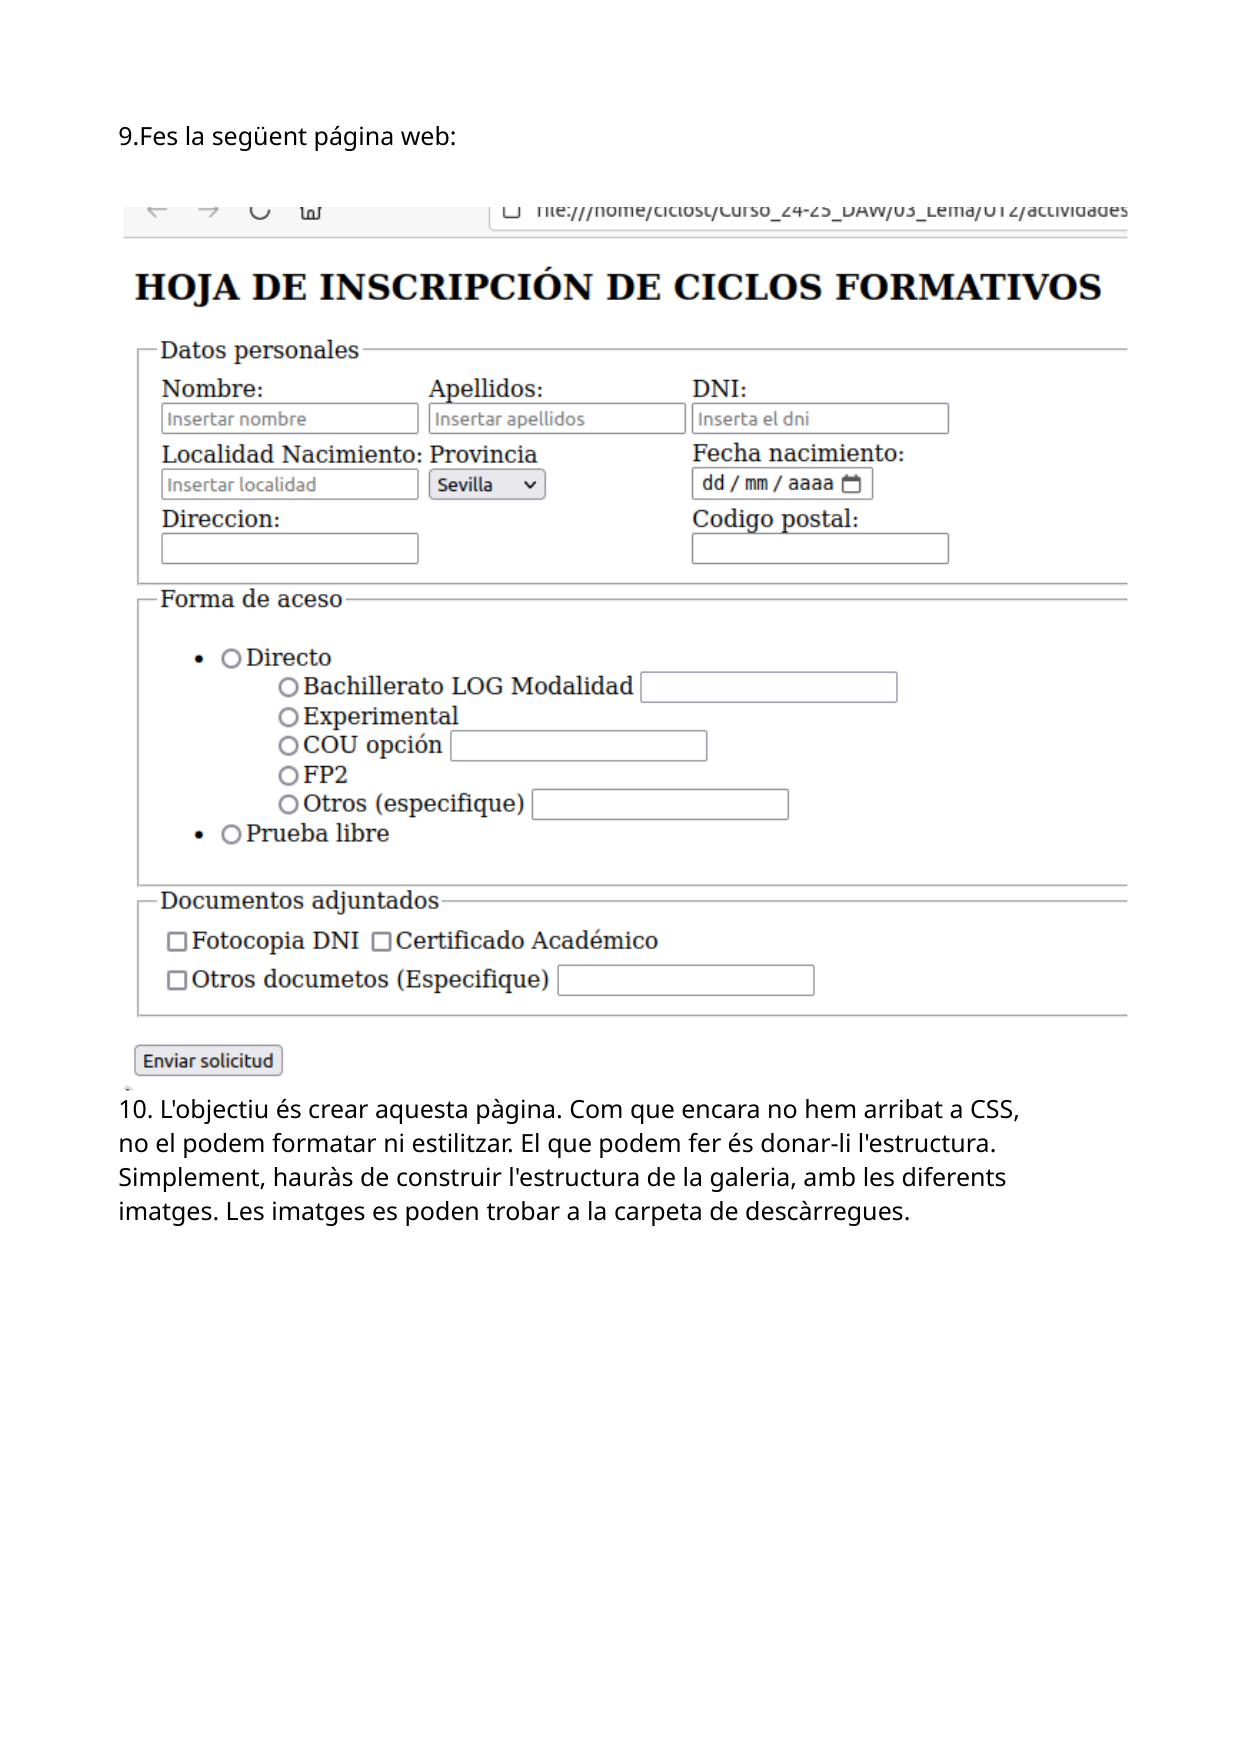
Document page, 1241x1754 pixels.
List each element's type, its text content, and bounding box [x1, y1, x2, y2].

picture [123, 207, 1128, 1092]
text 9.Fes la següent página web: [118, 118, 1122, 152]
text 10. L'objectiu és crear aquesta pàgina. Com que encara no hem arribat a CSS, [118, 902, 1122, 1126]
text no el podem formatar ni estilitzar. El que podem fer és donar-li l'estructura. [118, 1126, 1122, 1160]
text imatges. Les imatges es poden trobar a la carpeta de descàrregues. [118, 1194, 1122, 1228]
text Simplement, hauràs de construir l'estructura de la galeria, amb les diferents [118, 1160, 1122, 1194]
